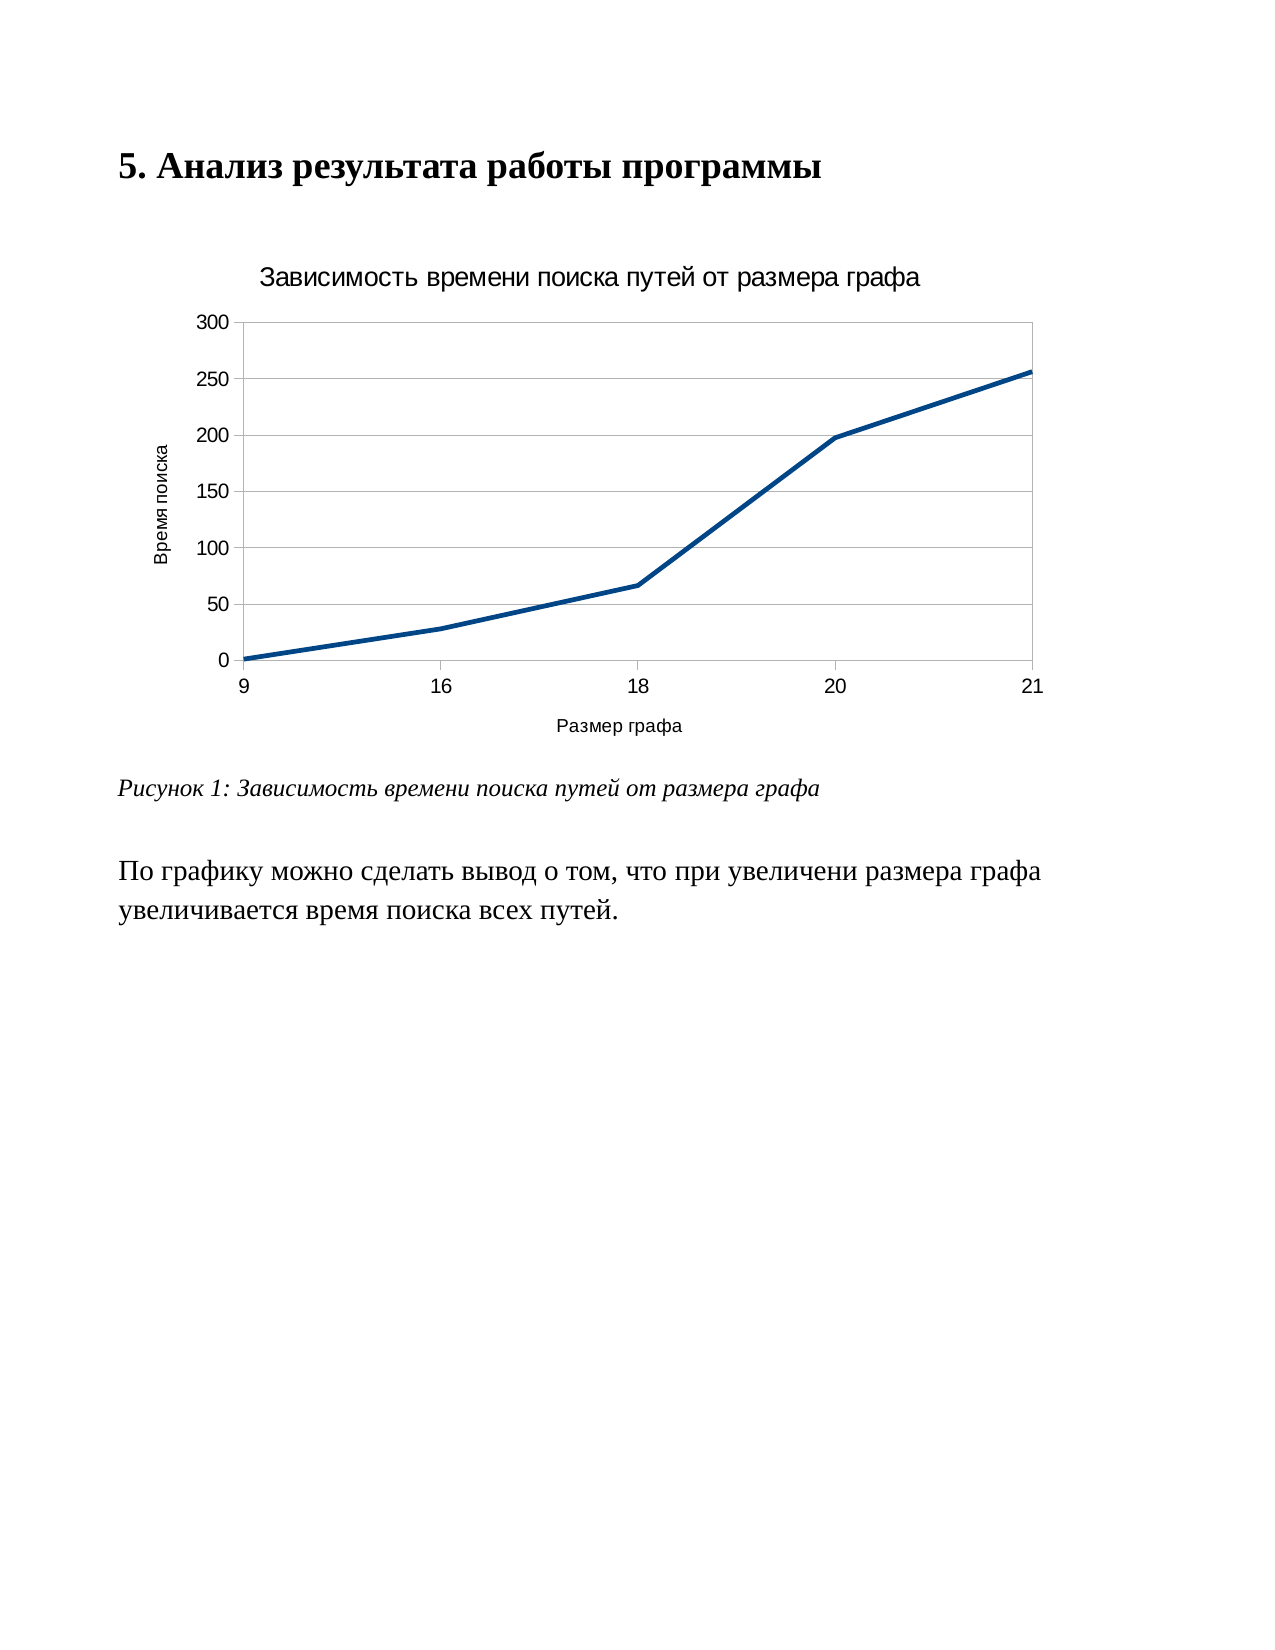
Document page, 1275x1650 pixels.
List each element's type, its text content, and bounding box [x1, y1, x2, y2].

subtitle 5. Анализ результата работы программы [118, 143, 1157, 187]
text Рисунок 1: Зависимость времени поиска путей от размера графа [117, 236, 1062, 801]
text По графику можно сделать вывод о том, что при увеличени размера графа увеличивается время поиска всех путей. [118, 853, 1157, 925]
